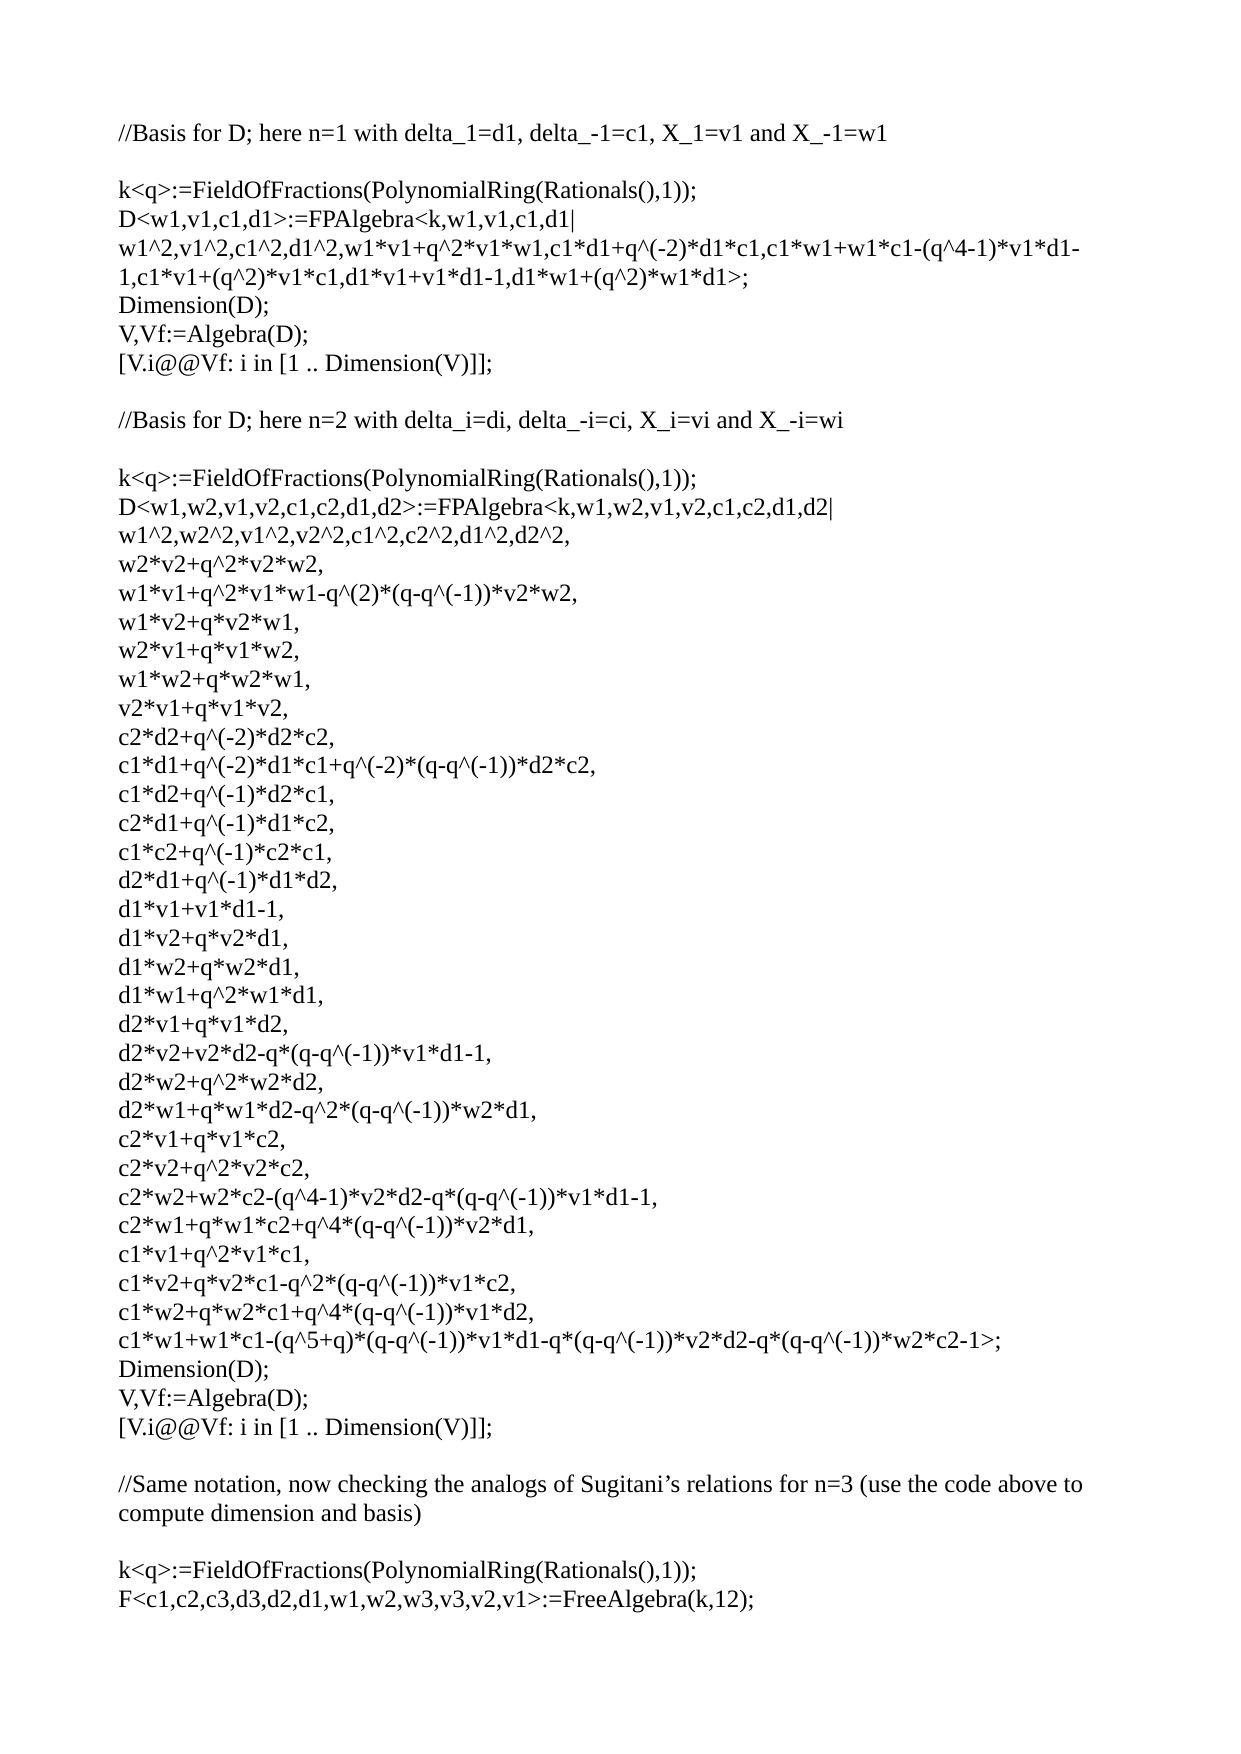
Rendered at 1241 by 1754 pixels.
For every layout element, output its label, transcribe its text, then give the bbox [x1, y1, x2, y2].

text w2*v1+q*v1*w2, [118, 636, 1122, 664]
text d1*w2+q*w2*d1, [118, 952, 1122, 981]
text k<q>:=FieldOfFractions(PolynomialRing(Rationals(),1)); [118, 176, 1122, 204]
text k<q>:=FieldOfFractions(PolynomialRing(Rationals(),1)); [118, 1556, 1122, 1584]
text c2*w2+w2*c2-(q^4-1)*v2*d2-q*(q-q^(-1))*v1*d1-1, [118, 1182, 1122, 1211]
text c1*d1+q^(-2)*d1*c1+q^(-2)*(q-q^(-1))*d2*c2, [118, 751, 1122, 779]
text w1^2,w2^2,v1^2,v2^2,c1^2,c2^2,d1^2,d2^2, [118, 521, 1122, 549]
text d2*w1+q*w1*d2-q^2*(q-q^(-1))*w2*d1, [118, 1096, 1122, 1124]
text w2*v2+q^2*v2*w2, [118, 549, 1122, 578]
text d2*v2+v2*d2-q*(q-q^(-1))*v1*d1-1, [118, 1038, 1122, 1067]
text c2*d1+q^(-1)*d1*c2, [118, 808, 1122, 837]
text d1*v1+v1*d1-1, [118, 894, 1122, 923]
text D<w1,v1,c1,d1>:=FPAlgebra<k,w1,v1,c1,d1|w1^2,v1^2,c1^2,d1^2,w1*v1+q^2*v1*w1,c1*d1+q^(-2)*d1*c1,c1*w1+w1*c1-(q^4-1)*v1*d1-1,c1*v1+(q^2)*v1*c1,d1*v1+v1*d1-1,d1*w1+(q^2)*w1*d1>; [118, 204, 1122, 291]
text c1*v2+q*v2*c1-q^2*(q-q^(-1))*v1*c2, [118, 1268, 1122, 1297]
text k<q>:=FieldOfFractions(PolynomialRing(Rationals(),1)); [118, 463, 1122, 492]
text v2*v1+q*v1*v2, [118, 693, 1122, 722]
text d1*v2+q*v2*d1, [118, 923, 1122, 952]
text c1*v1+q^2*v1*c1, [118, 1239, 1122, 1268]
text c2*d2+q^(-2)*d2*c2, [118, 722, 1122, 751]
text c2*w1+q*w1*c2+q^4*(q-q^(-1))*v2*d1, [118, 1211, 1122, 1239]
text Dimension(D); [118, 291, 1122, 319]
text w1*v2+q*v2*w1, [118, 607, 1122, 636]
text //Basis for D; here n=2 with delta_i=di, delta_-i=ci, X_i=vi and X_-i=wi [118, 406, 1122, 434]
text c1*d2+q^(-1)*d2*c1, [118, 779, 1122, 808]
text w1*w2+q*w2*w1, [118, 664, 1122, 693]
text //Basis for D; here n=1 with delta_1=d1, delta_-1=c1, X_1=v1 and X_-1=w1 [118, 118, 1122, 147]
text Dimension(D); [118, 1354, 1122, 1383]
text V,Vf:=Algebra(D); [118, 319, 1122, 348]
text V,Vf:=Algebra(D); [118, 1383, 1122, 1412]
text c2*v2+q^2*v2*c2, [118, 1153, 1122, 1182]
text D<w1,w2,v1,v2,c1,c2,d1,d2>:=FPAlgebra<k,w1,w2,v1,v2,c1,c2,d1,d2| [118, 492, 1122, 521]
text [V.i@@Vf: i in [1 .. Dimension(V)]]; [118, 1412, 1122, 1441]
text d2*w2+q^2*w2*d2, [118, 1067, 1122, 1096]
text d2*d1+q^(-1)*d1*d2, [118, 866, 1122, 894]
text w1*v1+q^2*v1*w1-q^(2)*(q-q^(-1))*v2*w2, [118, 578, 1122, 607]
text [V.i@@Vf: i in [1 .. Dimension(V)]]; [118, 348, 1122, 377]
text c1*w1+w1*c1-(q^5+q)*(q-q^(-1))*v1*d1-q*(q-q^(-1))*v2*d2-q*(q-q^(-1))*w2*c2-1>; [118, 1326, 1122, 1354]
text d2*v1+q*v1*d2, [118, 1009, 1122, 1038]
text d1*w1+q^2*w1*d1, [118, 981, 1122, 1009]
text c2*v1+q*v1*c2, [118, 1124, 1122, 1153]
text c1*w2+q*w2*c1+q^4*(q-q^(-1))*v1*d2, [118, 1297, 1122, 1326]
text //Same notation, now checking the analogs of Sugitani’s relations for n=3 (use the code above to compute dimension and basis) [118, 1469, 1122, 1527]
text F<c1,c2,c3,d3,d2,d1,w1,w2,w3,v3,v2,v1>:=FreeAlgebra(k,12); [118, 1584, 1122, 1613]
text c1*c2+q^(-1)*c2*c1, [118, 837, 1122, 866]
